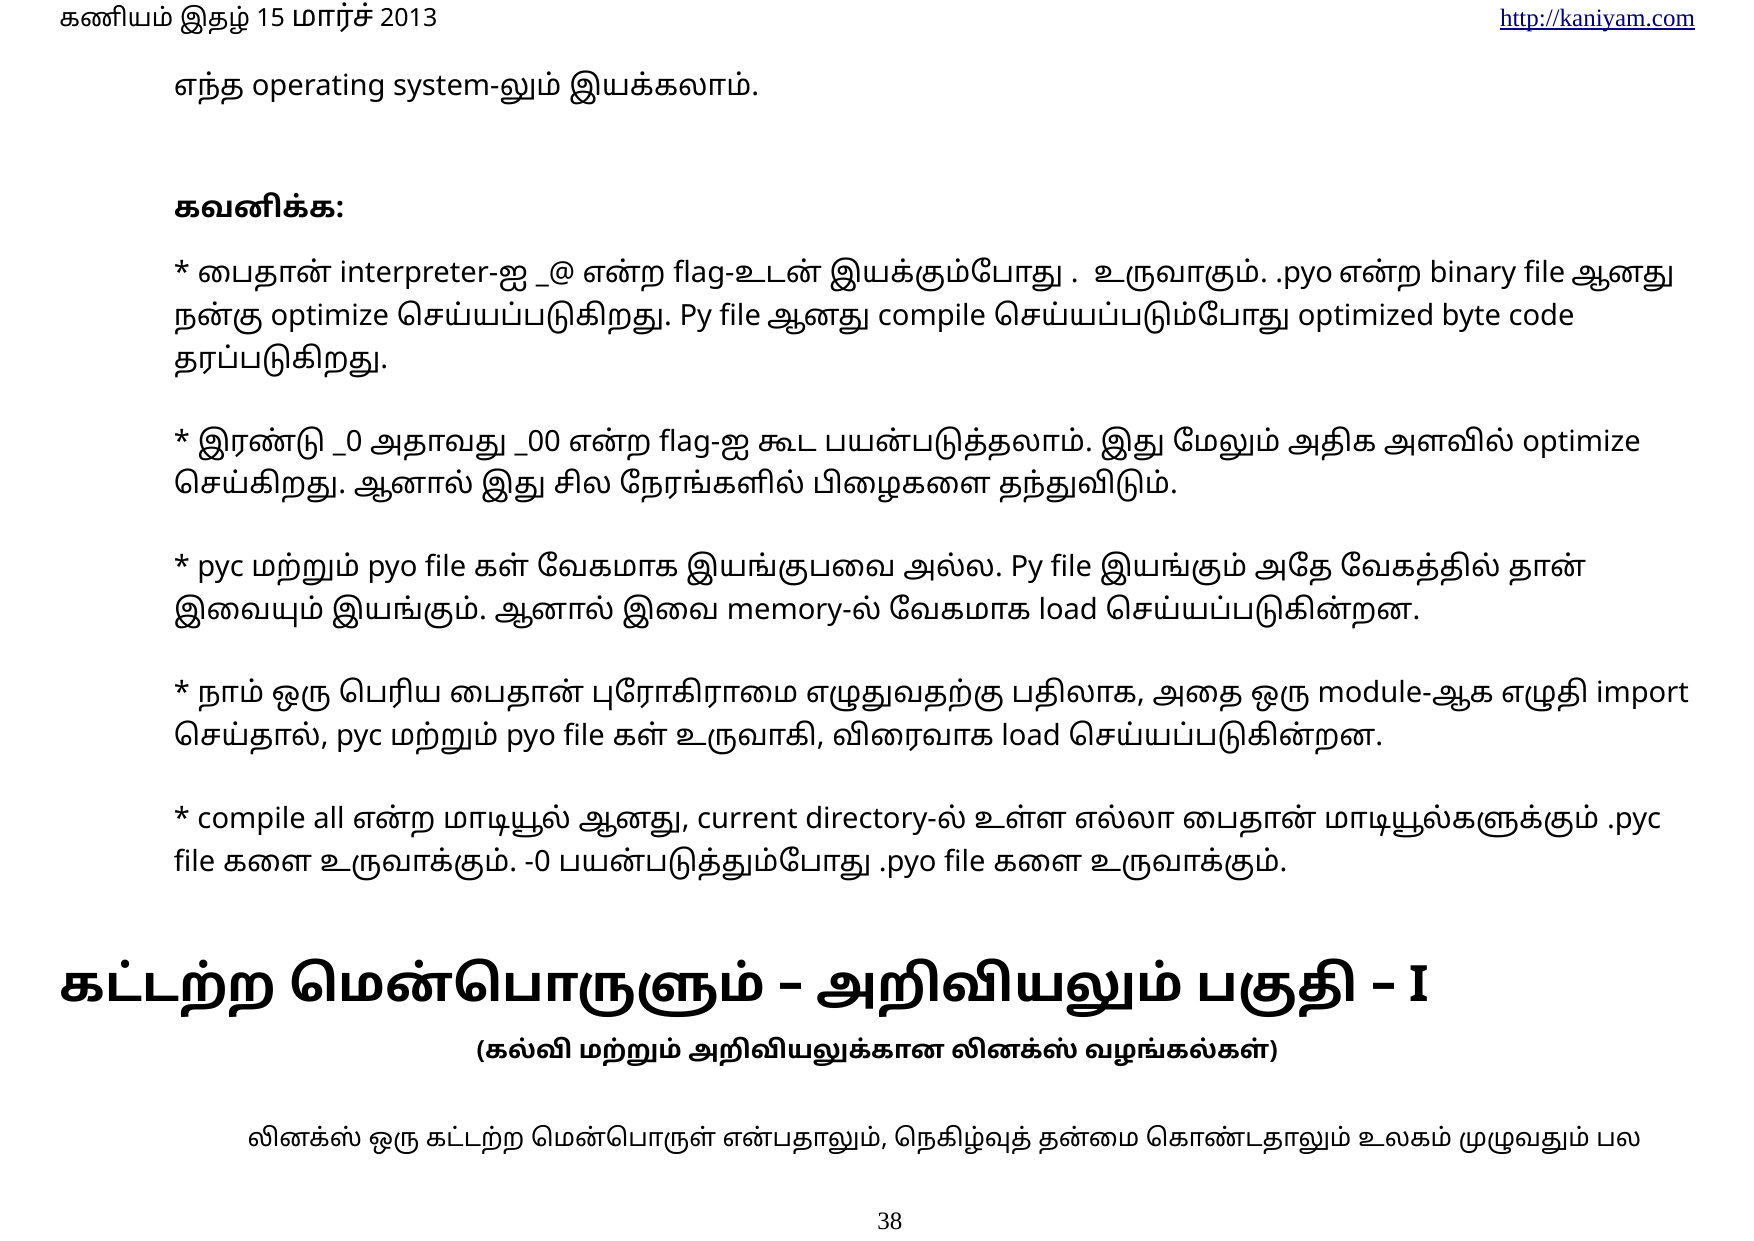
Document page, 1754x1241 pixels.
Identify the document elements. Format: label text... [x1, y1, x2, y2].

list * பைதான் interpreter-ஐ _@ என்ற flag-உடன் இயக்கும்போது . உருவாகும். .pyoஎன்ற binary fileஆனது நன்கு optimize செய்யப்படுகிறது. Py fileஆனது compile செய்யப்படும்போது optimized byte code தரப்படுகிறது. [174, 251, 1695, 380]
text (கல்வி மற்றும் அறிவியலுக்கான லினக்ஸ் வழங்கல்கள்) [59, 1032, 1695, 1068]
list * இரண்டு _0 அதாவது _00 என்ற flag-ஐ கூட பயன்படுத்தலாம். இது மேலும் அதிக அளவில் optimize செய்கிறது. ஆனால் இது சில நேரங்களில் பிழைகளை தந்துவிடும். [174, 380, 1695, 506]
text எந்த operating system-லும் இயக்கலாம். கவனிக்க: [174, 64, 1695, 229]
text லினக்ஸ் ஒரு கட்டற்ற மென்பொருள் என்பதாலும், நெகிழ்வுத் தன்மை கொண்டதாலும் உலகம் முழுவதும் பல [174, 1119, 1695, 1155]
subtitle கட்டற்ற மென்பொருளும் – அறிவியலும் பகுதி – I [59, 948, 1695, 1019]
list * pyc மற்றும் pyo file கள் வேகமாக இயங்குபவை அல்ல. Py file இயங்கும் அதே வேகத்தில் தான் இவையும் இயங்கும். ஆனால் இவை memory-ல் வேகமாக load செய்யப்படுகின்றன. * நாம் ஒரு பெரிய பைதான் புரோகிராமை எழுதுவதற்கு பதிலாக, அதை ஒரு module-ஆக எழுதி import செய்தால், pyc மற்றும் pyo file கள் உருவாகி, விரைவாக load செய்யப்படுகின்றன. * compile all என்ற மாடியூல் ஆனது, current directory-ல் உள்ள எல்லா பைதான் மாடியூல்களுக்கும் .pyc file களை உருவாக்கும். -0 பயன்படுத்தும்போது .pyo file களை உருவாக்கும். [174, 506, 1695, 923]
